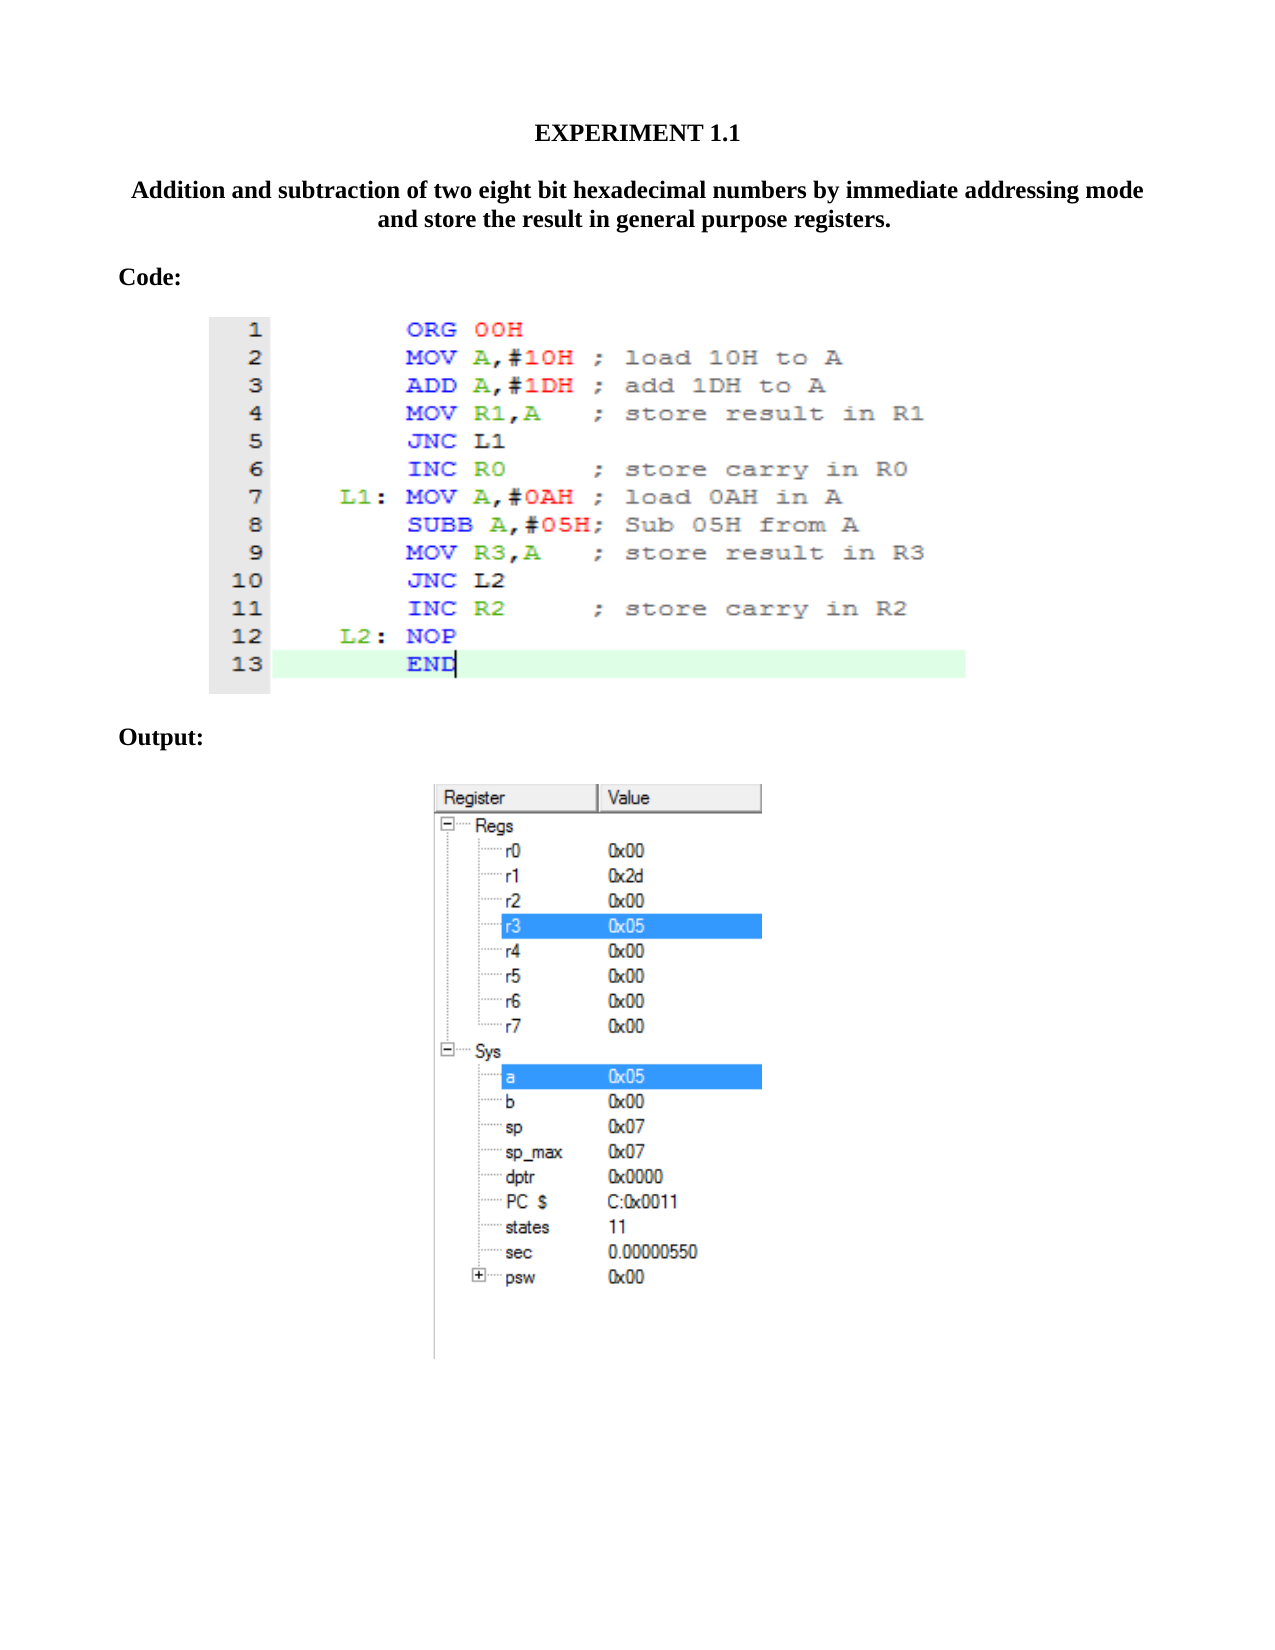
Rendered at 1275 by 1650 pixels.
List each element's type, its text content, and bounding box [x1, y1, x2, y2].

text Code: [118, 262, 1157, 291]
text Output: [118, 722, 1157, 751]
text Addition and subtraction of two eight bit hexadecimal numbers by immediate addressing mode and store the result in general purpose registers. [118, 176, 1157, 233]
picture [433, 784, 762, 1359]
picture [208, 317, 966, 694]
text EXPERIMENT 1.1 [118, 118, 1157, 147]
